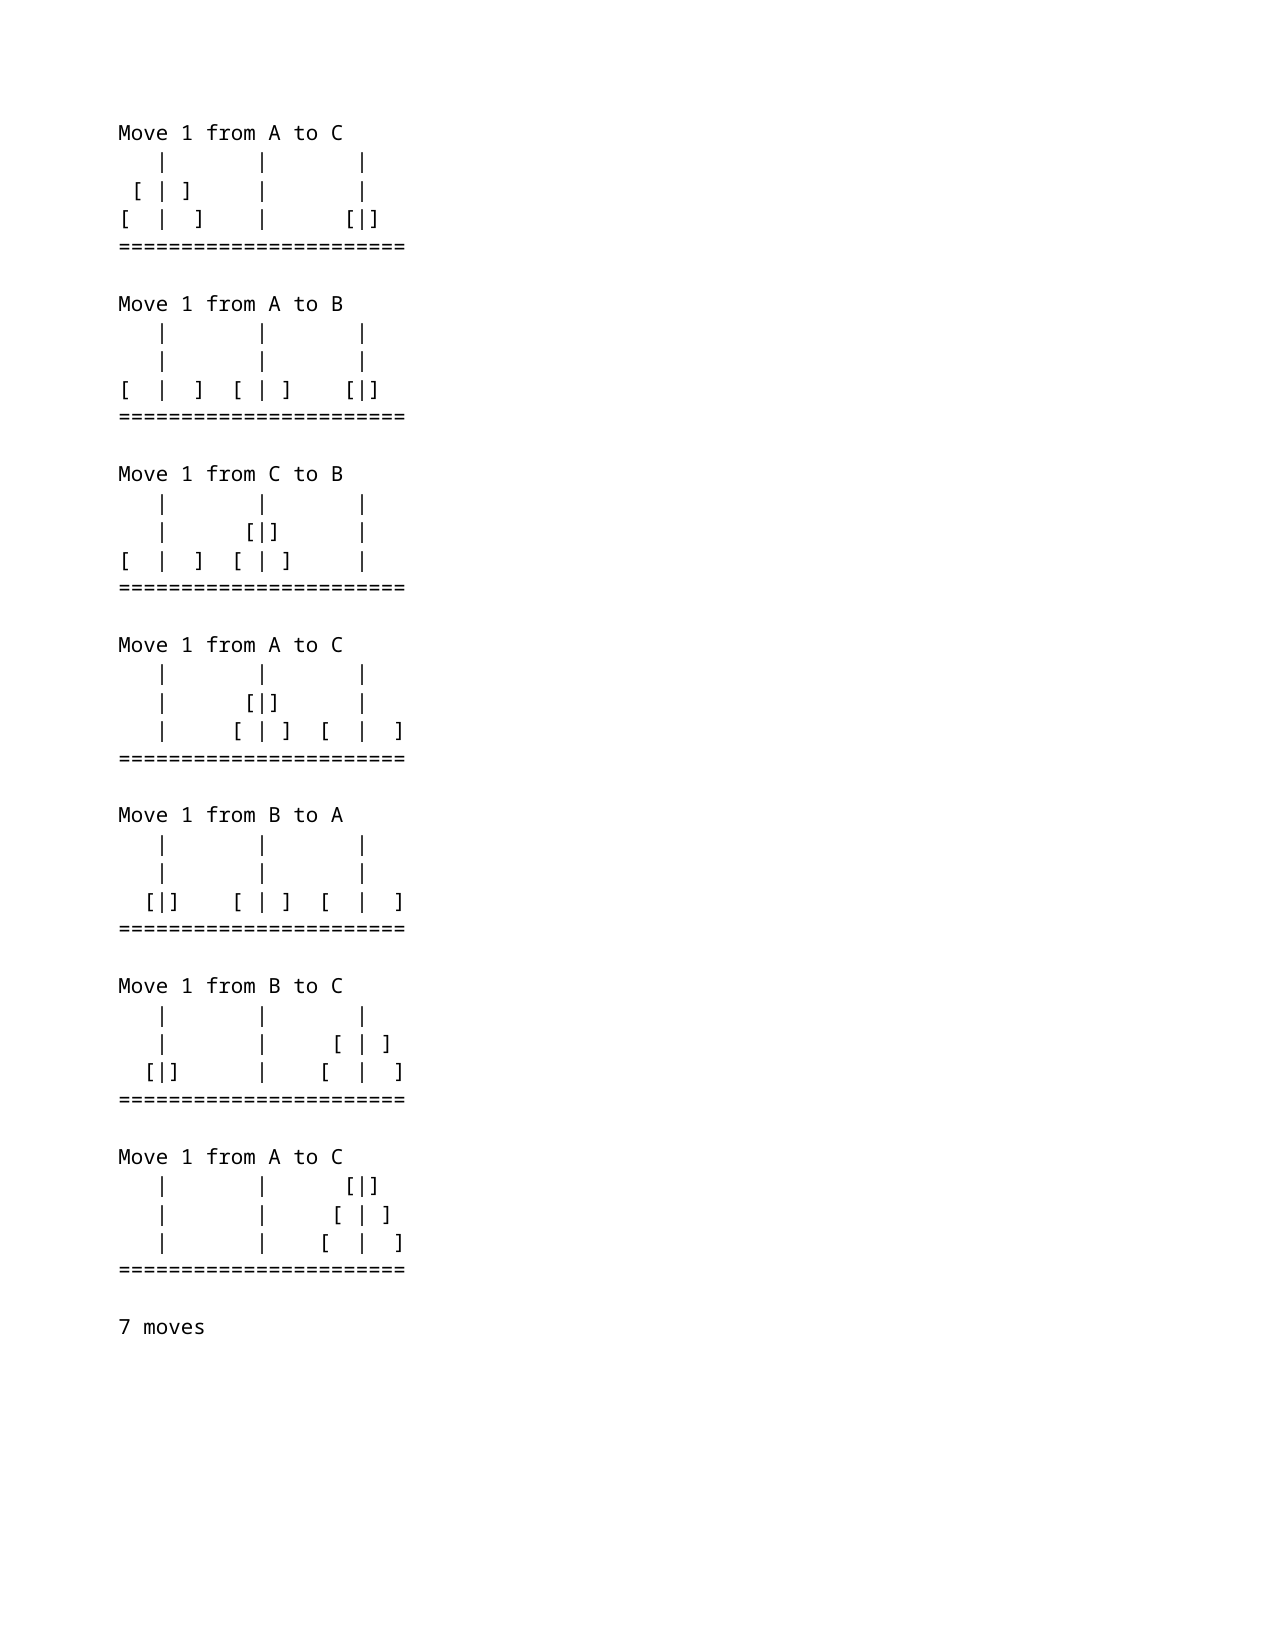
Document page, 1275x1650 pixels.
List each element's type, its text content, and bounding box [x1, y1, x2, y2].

text | | | [118, 857, 1157, 886]
text [ | ] | [|] [118, 203, 1157, 232]
text ======================= [118, 744, 1157, 772]
text | | | [118, 829, 1157, 857]
text | | | [118, 317, 1157, 346]
text | | [ | ] [118, 1227, 1157, 1256]
text Move 1 from A to C [118, 118, 1157, 147]
text | | [ | ] [118, 1028, 1157, 1057]
text Move 1 from B to A [118, 801, 1157, 829]
text | | [ | ] [118, 1199, 1157, 1227]
text ======================= [118, 402, 1157, 431]
text | [|] | [118, 516, 1157, 545]
text Move 1 from A to C [118, 1142, 1157, 1170]
text | | [|] [118, 1170, 1157, 1199]
text | | | [118, 147, 1157, 175]
text | [|] | [118, 687, 1157, 715]
text ======================= [118, 914, 1157, 943]
text Move 1 from C to B [118, 459, 1157, 488]
text Move 1 from A to C [118, 630, 1157, 658]
text [|] [ | ] [ | ] [118, 886, 1157, 914]
text Move 1 from B to C [118, 971, 1157, 1000]
text [ | ] | | [118, 175, 1157, 203]
text | | | [118, 658, 1157, 687]
text ======================= [118, 1085, 1157, 1113]
text | | | [118, 488, 1157, 516]
text [ | ] [ | ] | [118, 545, 1157, 573]
text | | | [118, 1000, 1157, 1028]
text ======================= [118, 573, 1157, 602]
text [ | ] [ | ] [|] [118, 374, 1157, 402]
text | [ | ] [ | ] [118, 715, 1157, 744]
text ======================= [118, 1256, 1157, 1284]
text [|] | [ | ] [118, 1057, 1157, 1085]
text Move 1 from A to B [118, 289, 1157, 317]
text 7 moves [118, 1312, 1157, 1341]
text ======================= [118, 232, 1157, 260]
text | | | [118, 346, 1157, 374]
